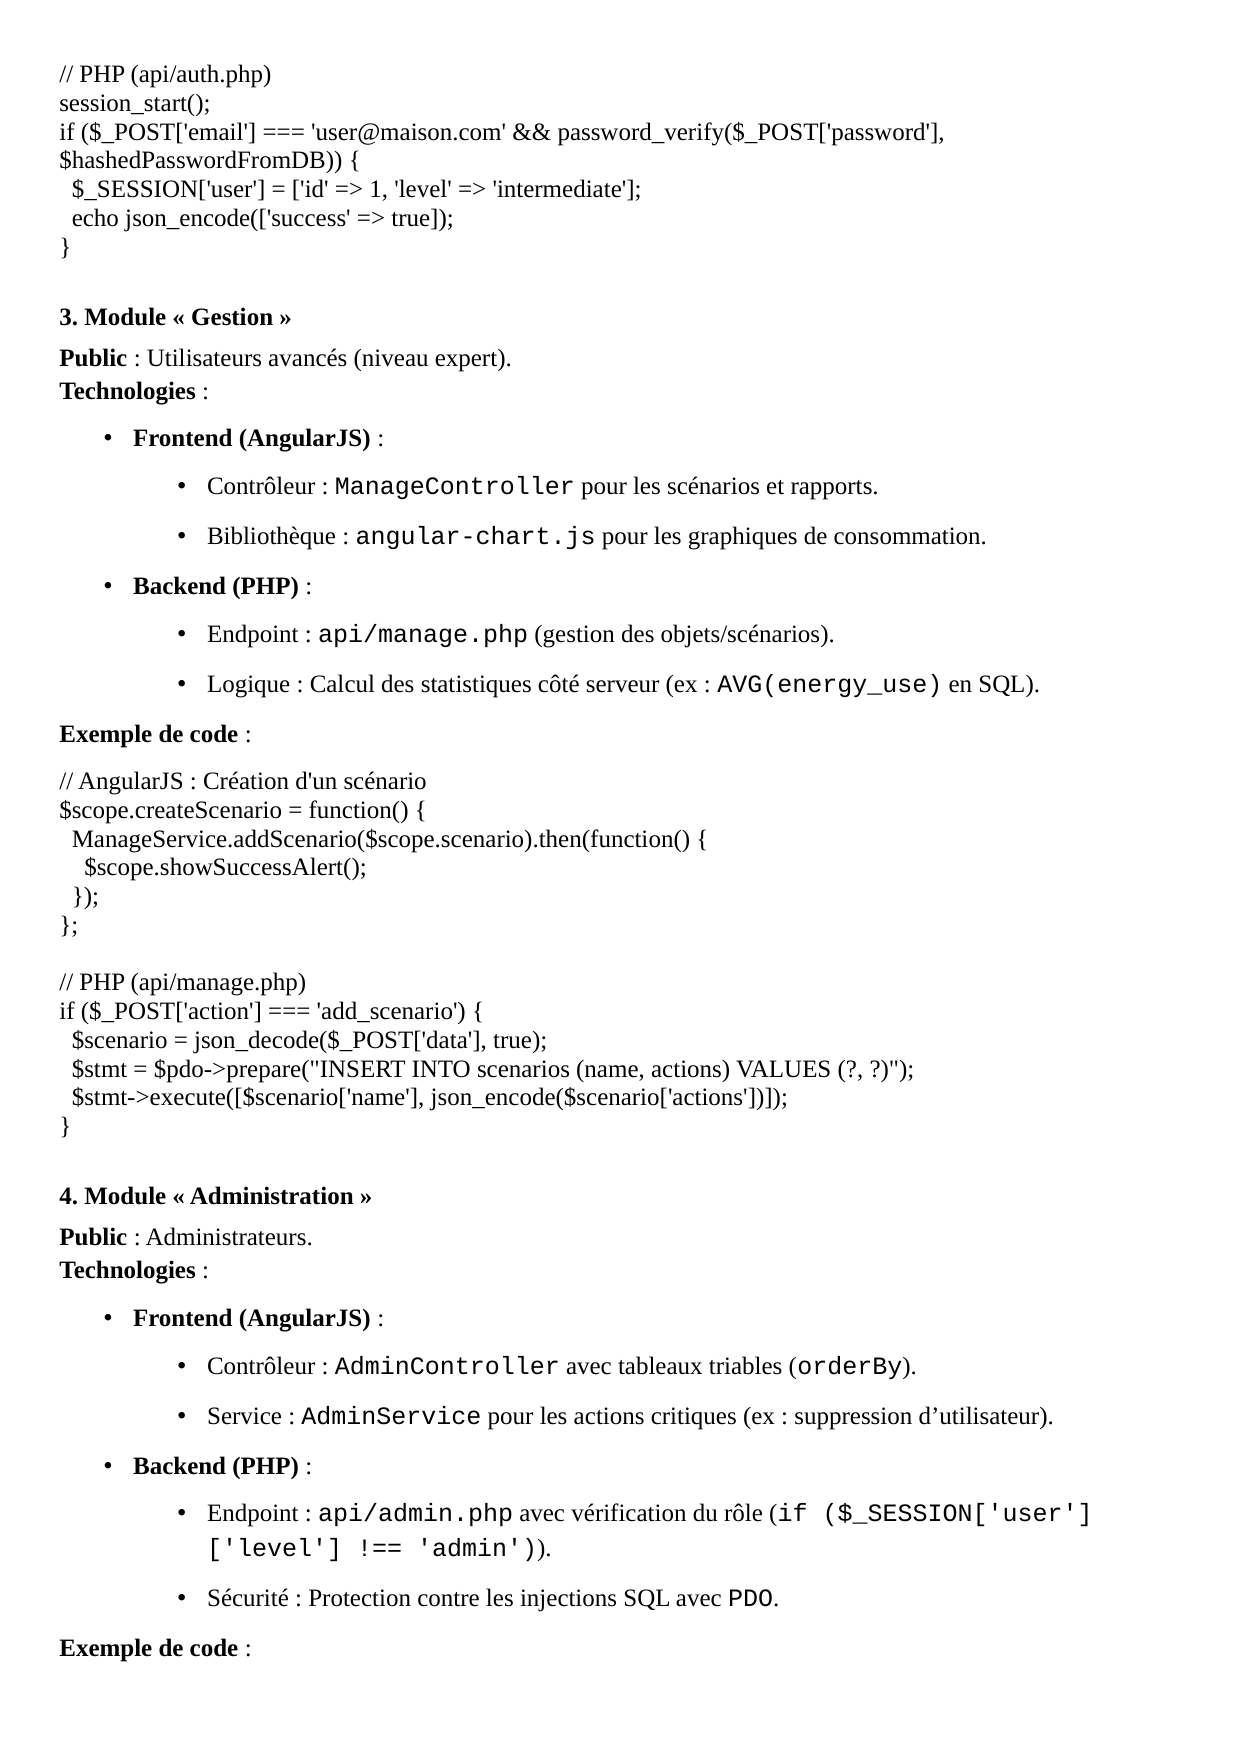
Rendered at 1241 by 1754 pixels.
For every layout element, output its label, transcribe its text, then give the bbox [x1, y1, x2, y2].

text // AngularJS : Création d'un scénario [59, 766, 1181, 795]
list Backend (PHP) : [103, 1451, 1181, 1479]
text ManageService.addScenario($scope.scenario).then(function() { [59, 824, 1181, 852]
text Public : Utilisateurs avancés (niveau expert). Technologies : [59, 343, 1181, 404]
text session_start(); [59, 88, 1181, 117]
list Service : AdminService pour les actions critiques (ex : suppression d’utilisateur). [177, 1401, 1181, 1432]
list Contrôleur : AdminController avec tableaux triables (orderBy). [177, 1351, 1181, 1382]
text Public : Administrateurs. Technologies : [59, 1222, 1181, 1284]
subtitle 3. Module « Gestion » [59, 302, 1181, 330]
text $_SESSION['user'] = ['id' => 1, 'level' => 'intermediate']; [59, 174, 1181, 203]
list Endpoint : api/admin.php avec vérification du rôle (if ($_SESSION['user']['level'] !== 'admin')). [177, 1498, 1181, 1564]
text // PHP (api/auth.php) [59, 59, 1181, 88]
text $stmt->execute([$scenario['name'], json_encode($scenario['actions'])]); [59, 1082, 1181, 1111]
text } [59, 1111, 1181, 1140]
list Backend (PHP) : [103, 571, 1181, 600]
subtitle 4. Module « Administration » [59, 1181, 1181, 1210]
text $scope.showSuccessAlert(); [59, 852, 1181, 881]
list Frontend (AngularJS) : [103, 423, 1181, 452]
text Exemple de code : [59, 1633, 1181, 1662]
text }); [59, 881, 1181, 910]
text $scope.createScenario = function() { [59, 795, 1181, 824]
list Bibliothèque : angular-chart.js pour les graphiques de consommation. [177, 521, 1181, 552]
text Exemple de code : [59, 719, 1181, 747]
list Logique : Calcul des statistiques côté serveur (ex : AVG(energy_use) en SQL). [177, 669, 1181, 699]
text // PHP (api/manage.php) [59, 967, 1181, 996]
list Frontend (AngularJS) : [103, 1303, 1181, 1332]
list Endpoint : api/manage.php (gestion des objets/scénarios). [177, 619, 1181, 649]
text if ($_POST['action'] === 'add_scenario') { [59, 996, 1181, 1025]
text } [59, 232, 1181, 260]
text $scenario = json_decode($_POST['data'], true); [59, 1025, 1181, 1054]
list Contrôleur : ManageController pour les scénarios et rapports. [177, 471, 1181, 502]
text if ($_POST['email'] === 'user@maison.com' && password_verify($_POST['password'], $hashedPasswordFromDB)) { [59, 117, 1181, 174]
text }; [59, 910, 1181, 939]
list Sécurité : Protection contre les injections SQL avec PDO. [177, 1583, 1181, 1614]
text $stmt = $pdo->prepare("INSERT INTO scenarios (name, actions) VALUES (?, ?)"); [59, 1054, 1181, 1082]
text echo json_encode(['success' => true]); [59, 203, 1181, 232]
